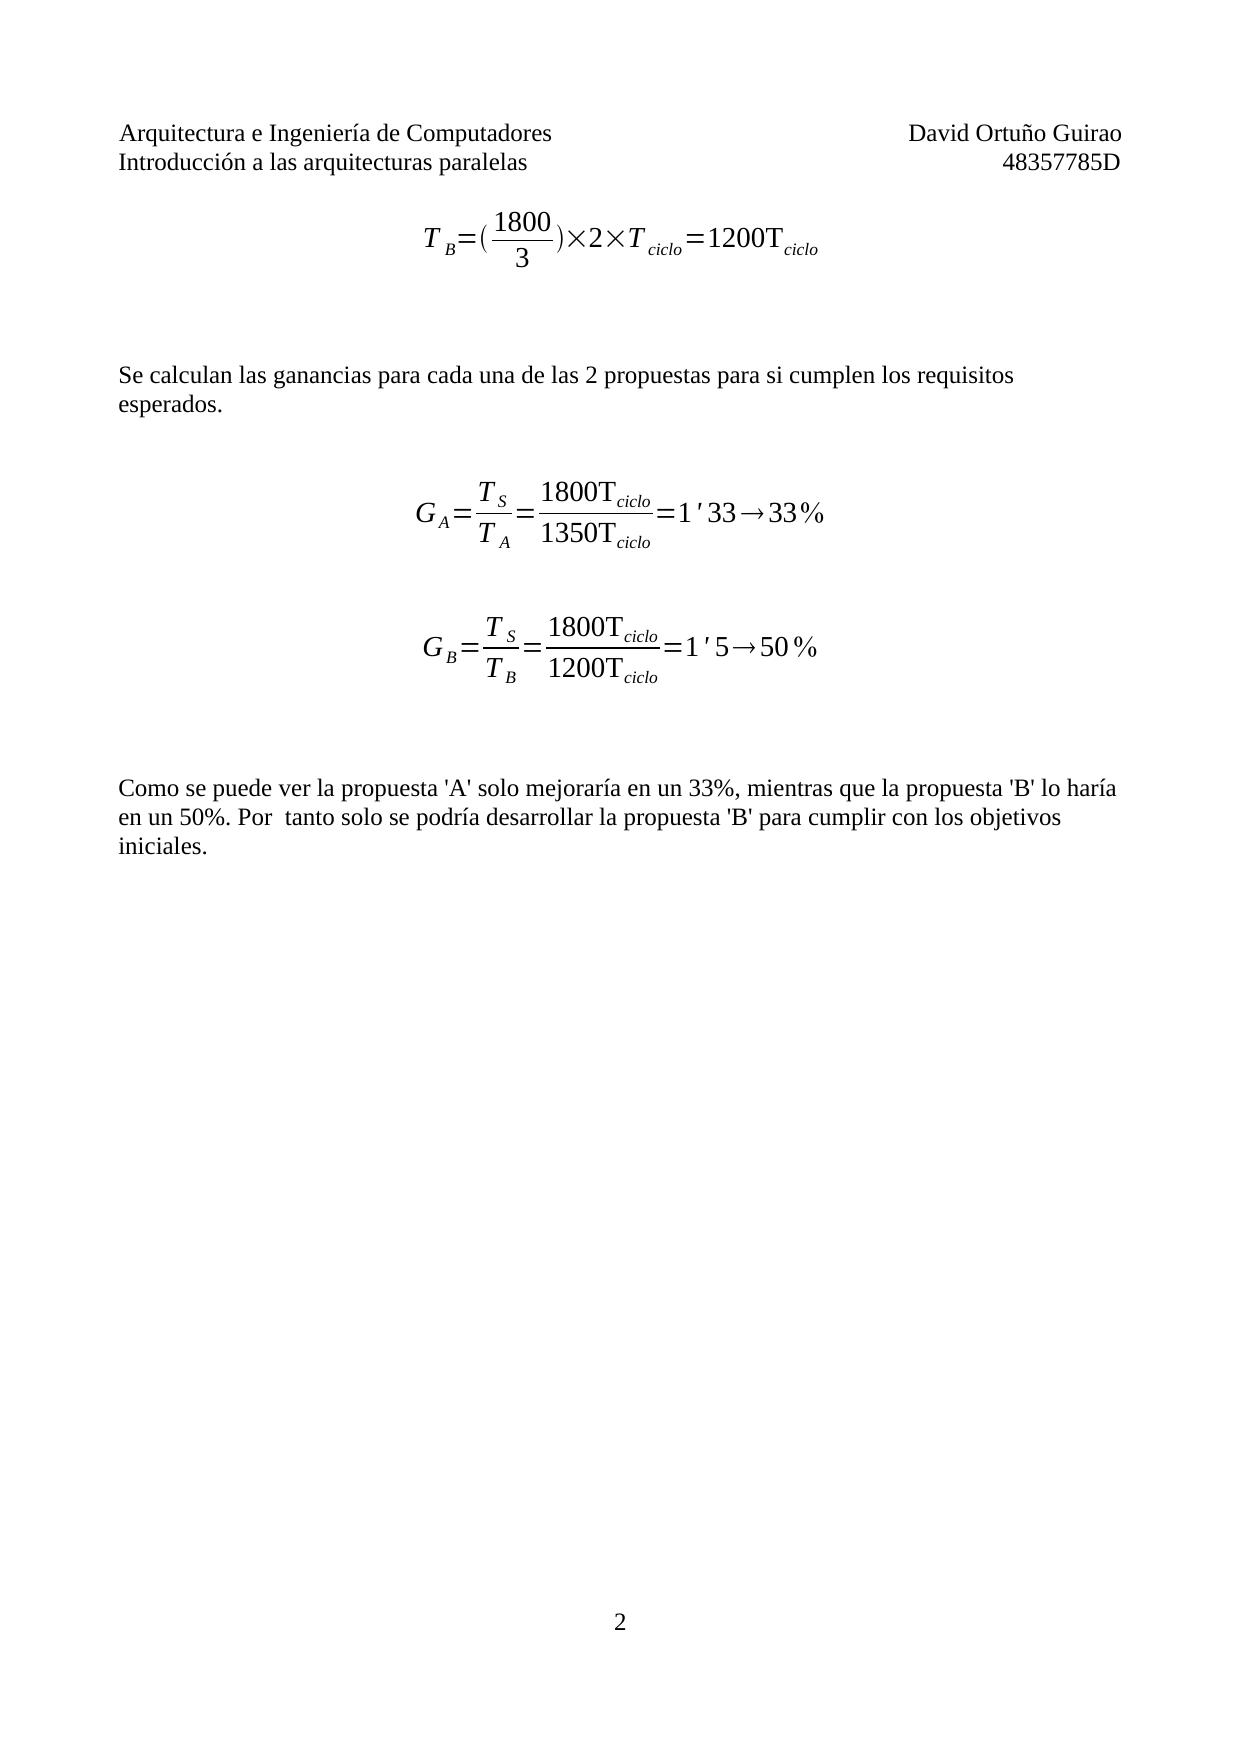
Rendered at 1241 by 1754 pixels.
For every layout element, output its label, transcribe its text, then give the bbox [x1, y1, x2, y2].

text Se calculan las ganancias para cada una de las 2 propuestas para si cumplen los requisitos esperados. [118, 360, 1122, 417]
text Como se puede ver la propuesta 'A' solo mejoraría en un 33%, mientras que la propuesta 'B' lo haría en un 50%. Por tanto solo se podría desarrollar la propuesta 'B' para cumplir con los objetivos iniciales. [118, 773, 1122, 860]
